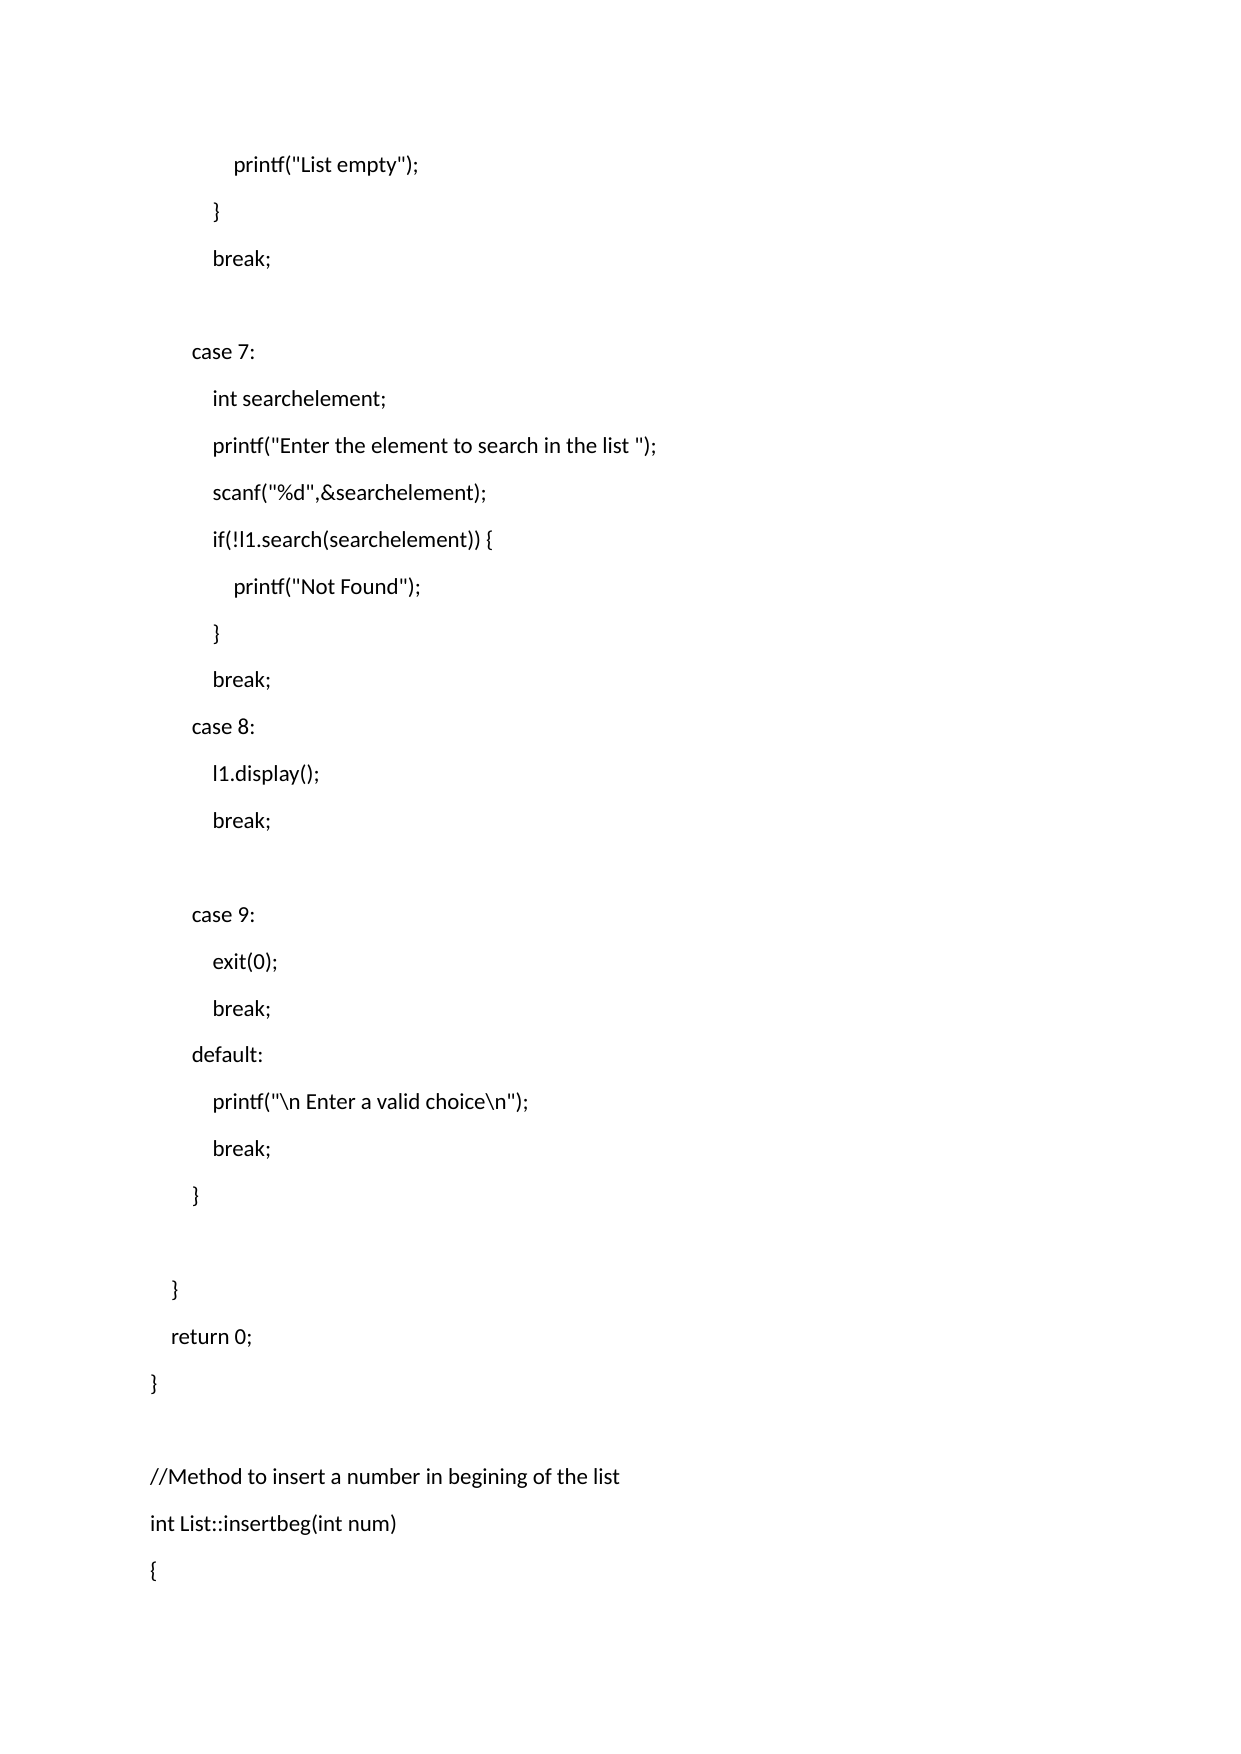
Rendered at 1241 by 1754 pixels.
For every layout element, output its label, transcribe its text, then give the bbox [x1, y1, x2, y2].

text printf("Enter the element to search in the list "); [150, 431, 1090, 459]
text int List::insertbeg(int num) [150, 1509, 1090, 1537]
text { [150, 1556, 1090, 1584]
text exit(0); [150, 947, 1090, 975]
text break; [150, 994, 1090, 1022]
text case 9: [150, 900, 1090, 928]
text printf("List empty"); [150, 150, 1090, 178]
text if(!l1.search(searchelement)) { [150, 525, 1090, 553]
text } [150, 1181, 1090, 1209]
text } [150, 197, 1090, 225]
text int searchelement; [150, 384, 1090, 412]
text printf("Not Found"); [150, 572, 1090, 600]
text l1.display(); [150, 759, 1090, 787]
text } [150, 1275, 1090, 1303]
text return 0; [150, 1322, 1090, 1350]
text } [150, 619, 1090, 647]
text } [150, 1369, 1090, 1397]
text break; [150, 244, 1090, 272]
text printf("\n Enter a valid choice\n"); [150, 1087, 1090, 1116]
text break; [150, 806, 1090, 834]
text scanf("%d",&searchelement); [150, 478, 1090, 506]
text break; [150, 1134, 1090, 1162]
text break; [150, 666, 1090, 694]
text case 8: [150, 712, 1090, 741]
text //Method to insert a number in begining of the list [150, 1462, 1090, 1491]
text default: [150, 1041, 1090, 1069]
text case 7: [150, 337, 1090, 366]
